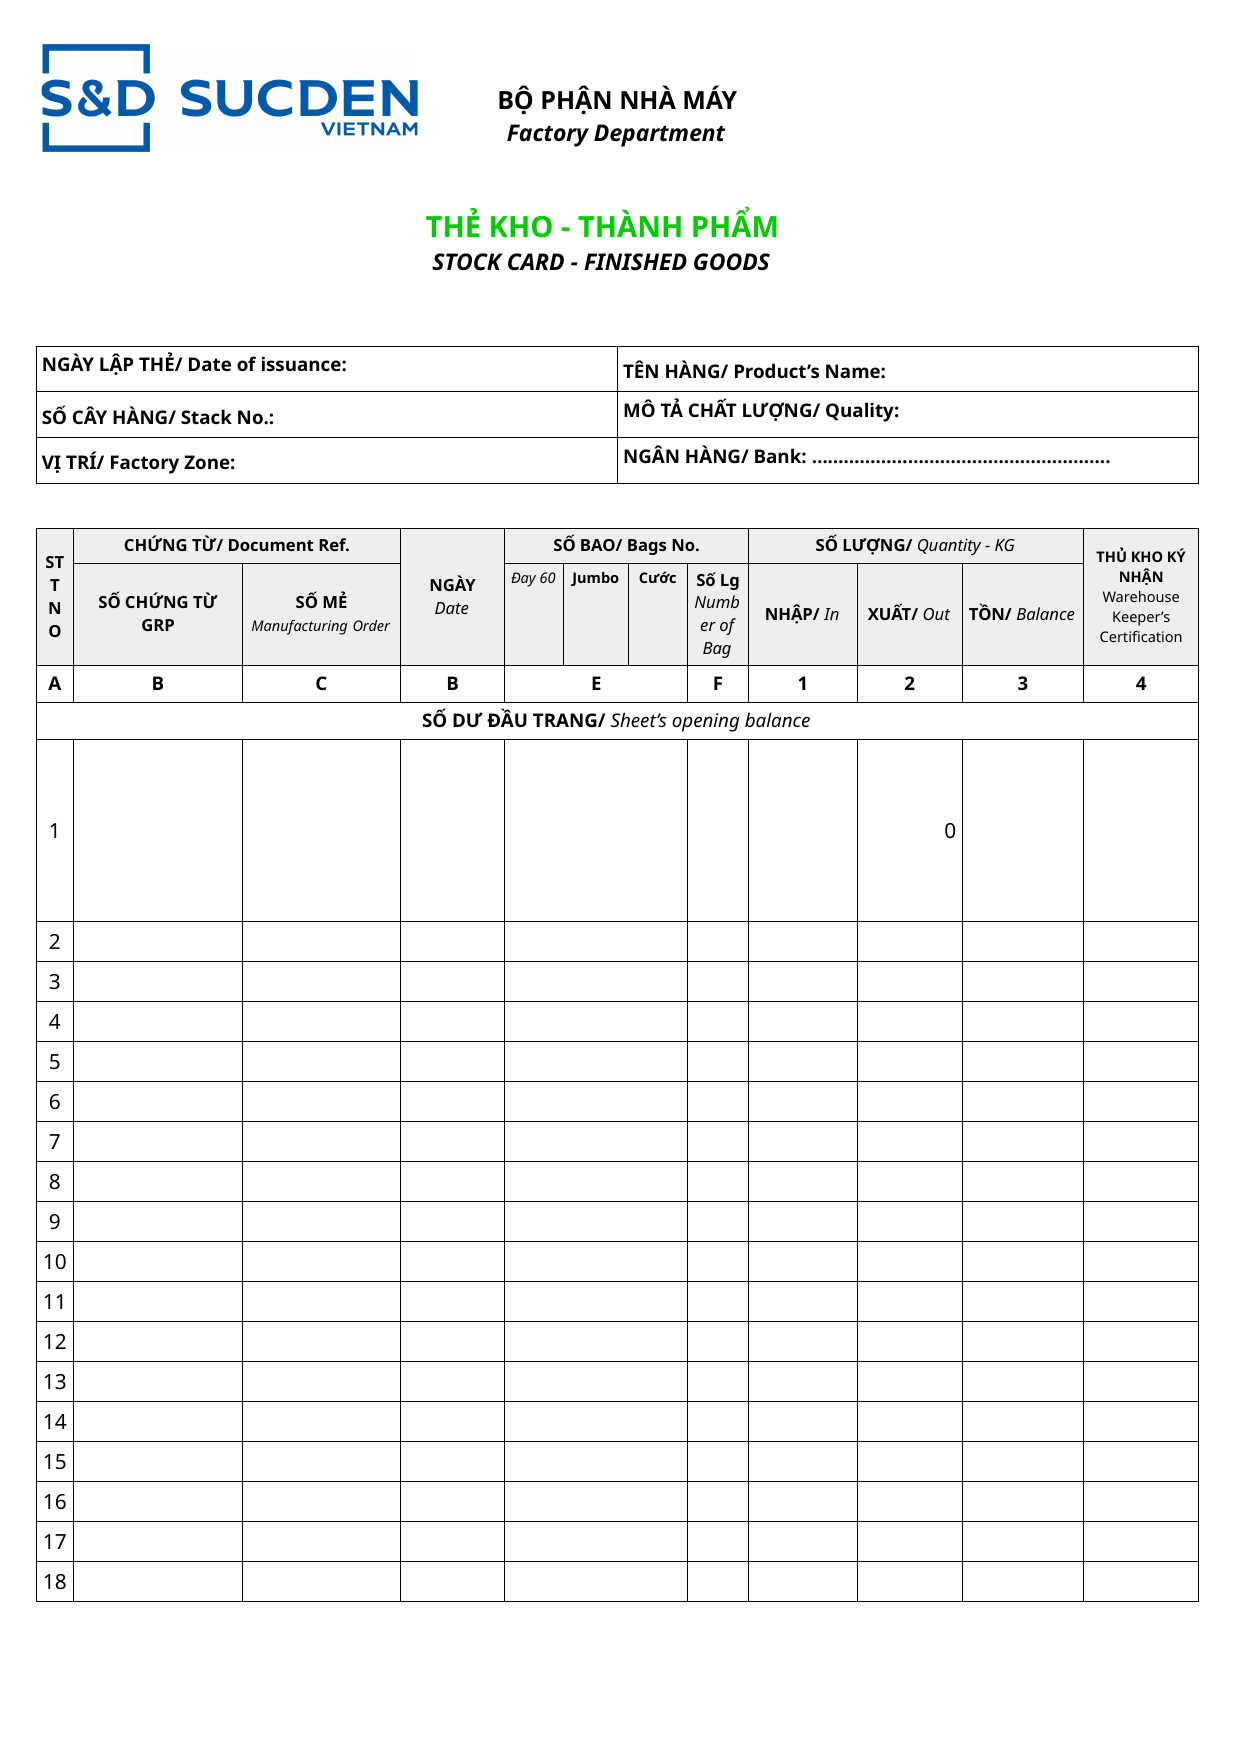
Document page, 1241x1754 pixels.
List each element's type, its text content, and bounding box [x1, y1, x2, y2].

table_header SỐ LƯỢNG/ Quantity - KG [749, 529, 1083, 562]
table_cell [858, 1362, 962, 1401]
table_cell [505, 1442, 687, 1481]
table_cell 16 [37, 1482, 73, 1521]
table_cell [1084, 1082, 1198, 1121]
table_cell [963, 1082, 1083, 1121]
table_cell [749, 1042, 857, 1081]
table_cell [858, 1322, 962, 1361]
table_cell [749, 1402, 857, 1441]
table_cell 13 [37, 1362, 73, 1401]
table_cell [505, 1562, 687, 1601]
table_header NGÀY LẬP THẺ/ Date of issuance: <get_datetime(o.date_done)> [37, 347, 617, 391]
table_cell 8 [37, 1162, 73, 1201]
table_cell [688, 1482, 748, 1521]
table_cell [401, 1362, 504, 1401]
table_cell [858, 962, 962, 1001]
table_cell <o.note> [878, 192, 1198, 317]
table_cell [963, 1402, 1083, 1441]
table_cell [243, 1562, 400, 1601]
table_cell [1084, 740, 1198, 921]
table_cell [401, 1522, 504, 1561]
table_cell [688, 922, 748, 961]
table_cell [749, 1362, 857, 1401]
table_cell [688, 1322, 748, 1361]
table_cell 17 [37, 1522, 73, 1561]
table_cell SỐ CHỨNG TỪ GRP [74, 564, 242, 665]
table_cell [74, 962, 242, 1001]
table_cell [1084, 1442, 1198, 1481]
table_cell [749, 1242, 857, 1281]
table_cell [858, 1002, 962, 1041]
table_cell [1084, 1162, 1198, 1201]
table_cell [401, 1162, 504, 1201]
table_cell [1084, 962, 1198, 1001]
table_cell [505, 1522, 687, 1561]
table_cell [749, 1522, 857, 1561]
table_cell [688, 1442, 748, 1481]
table_cell [1084, 1402, 1198, 1441]
table_cell SỐ MẺ Manufacturing Order [243, 564, 400, 665]
table_cell Jumbo [564, 564, 628, 665]
table_cell [688, 1522, 748, 1561]
table_cell [1084, 1122, 1198, 1161]
table_cell [1084, 922, 1198, 961]
table_cell 10 [37, 1242, 73, 1281]
table_header THỦ KHO KÝ NHẬN Warehouse Keeper’s Certification [1084, 529, 1198, 665]
table_cell [963, 1162, 1083, 1201]
table_cell [36, 192, 326, 317]
table_cell [243, 1202, 400, 1241]
table_cell [749, 1442, 857, 1481]
table_cell [401, 1282, 504, 1321]
table_cell MÔ TẢ CHẤT LƯỢNG/ Quality: [618, 392, 1198, 437]
table_cell [505, 962, 687, 1001]
table_cell [74, 1202, 242, 1241]
table_cell 9 [37, 1202, 73, 1241]
table_cell TỒN/ Balance [963, 564, 1083, 665]
table_cell NHẬP/ In [749, 564, 857, 665]
table_cell F [688, 666, 748, 702]
table_cell [858, 1162, 962, 1201]
table_cell 2 [858, 666, 962, 702]
table_header STT NO [37, 529, 73, 665]
table_cell [749, 1082, 857, 1121]
table_cell [505, 1122, 687, 1161]
table_cell E [505, 666, 687, 702]
table_cell [243, 1002, 400, 1041]
table_cell 18 [37, 1562, 73, 1601]
table_cell [505, 1082, 687, 1121]
table_cell [505, 1322, 687, 1361]
table_cell [963, 1522, 1083, 1561]
table_cell [243, 922, 400, 961]
table_cell [74, 922, 242, 961]
table_cell <formatLang(o.total_bag,0)> [688, 740, 748, 921]
table_cell [243, 1242, 400, 1281]
table_cell [401, 922, 504, 961]
table_cell [1084, 1522, 1198, 1561]
table_cell [401, 1202, 504, 1241]
table_header SỐ BAO/ Bags No. [505, 529, 748, 562]
table_cell <get_datetime(o.date_done)> [401, 740, 504, 921]
table_cell NGÂN HÀNG/ Bank: ……………………………………………….. [618, 438, 1198, 483]
table_cell [963, 922, 1083, 961]
table_cell [74, 1282, 242, 1321]
table_cell [401, 962, 504, 1001]
table_cell [243, 1362, 400, 1401]
table_cell [74, 1562, 242, 1601]
table_cell B [74, 666, 242, 702]
table_cell [749, 962, 857, 1001]
table_cell [401, 1482, 504, 1521]
table_cell [243, 1522, 400, 1561]
table_cell Cước [629, 564, 687, 665]
table_cell C [243, 666, 400, 702]
table_cell [505, 922, 687, 961]
table_cell [74, 1322, 242, 1361]
table_cell [401, 1042, 504, 1081]
table_cell [963, 1042, 1083, 1081]
table_cell [688, 1082, 748, 1121]
table_cell [858, 1282, 962, 1321]
table_cell [963, 1482, 1083, 1521]
table_cell [243, 1442, 400, 1481]
table_cell XUẤT/ Out [858, 564, 962, 665]
table_cell [74, 1442, 242, 1481]
table_cell <formatLang(o.total_qty,0)> [749, 740, 857, 921]
table_cell [74, 1082, 242, 1121]
table_cell [243, 1482, 400, 1521]
table_cell [749, 1282, 857, 1321]
table_cell 1 [37, 740, 73, 921]
table_cell VỊ TRÍ/ Factory Zone: <o.zone_id.name> [37, 438, 617, 483]
table_cell 14 [37, 1402, 73, 1441]
table_cell [963, 1362, 1083, 1401]
table_cell <o.production_id and o.production_id.name or ''> [243, 740, 400, 921]
table_cell [505, 1202, 687, 1241]
table_cell 2 [37, 922, 73, 961]
table_cell 4 [37, 1002, 73, 1041]
table_cell [74, 1402, 242, 1441]
table_cell [858, 1082, 962, 1121]
table_cell [963, 1562, 1083, 1601]
table_cell [74, 1002, 242, 1041]
table_cell [749, 1162, 857, 1201]
table_cell 6 [37, 1082, 73, 1121]
table_cell 5 [37, 1042, 73, 1081]
table_cell [1084, 1562, 1198, 1601]
table_cell <formatLang(o.total_qty,0)> [963, 740, 1083, 921]
table_cell 3 [963, 666, 1083, 702]
picture [41, 44, 418, 152]
table_cell [505, 1482, 687, 1521]
table_cell [963, 1442, 1083, 1481]
table_cell 7 [37, 1122, 73, 1161]
table_cell Đay 60 [505, 564, 563, 665]
table_cell SỐ DƯ ĐẦU TRANG/ Sheet’s opening balance [37, 703, 1198, 739]
table_cell [74, 1162, 242, 1201]
table_cell [1084, 1482, 1198, 1521]
table_cell 0 [858, 740, 962, 921]
table_cell [401, 1082, 504, 1121]
table_cell [688, 1282, 748, 1321]
table_cell [243, 1162, 400, 1201]
table_cell [749, 1002, 857, 1041]
table_cell [749, 1122, 857, 1161]
table_cell [963, 962, 1083, 1001]
table_cell [963, 1202, 1083, 1241]
table_cell [1084, 1322, 1198, 1361]
table_cell [749, 1562, 857, 1601]
table_cell [858, 1482, 962, 1521]
table_cell [401, 1322, 504, 1361]
table_cell [688, 962, 748, 1001]
table_header [811, 39, 1198, 192]
table_cell [74, 1242, 242, 1281]
table_cell [505, 1162, 687, 1201]
table_cell [749, 1202, 857, 1241]
table_cell [243, 1082, 400, 1121]
table_cell [401, 1122, 504, 1161]
table_cell [858, 1562, 962, 1601]
table_cell [688, 1002, 748, 1041]
table_cell 15 [37, 1442, 73, 1481]
table_cell 3 [37, 962, 73, 1001]
table_cell [505, 1402, 687, 1441]
table_cell [1084, 1002, 1198, 1041]
table_cell [401, 1442, 504, 1481]
table_cell [858, 1442, 962, 1481]
table_cell [688, 1242, 748, 1281]
table_cell [401, 1562, 504, 1601]
table_cell [74, 1042, 242, 1081]
table_cell [243, 962, 400, 1001]
table_cell [243, 1042, 400, 1081]
table_cell [74, 1122, 242, 1161]
table_cell [963, 1282, 1083, 1321]
table_cell [401, 1002, 504, 1041]
table_cell [688, 1202, 748, 1241]
table_cell [858, 1402, 962, 1441]
table_cell SỐ CÂY HÀNG/ Stack No.: <o.lot_id.name> [37, 392, 617, 437]
table_cell [243, 1402, 400, 1441]
table_cell [963, 1242, 1083, 1281]
table_cell [688, 1562, 748, 1601]
table_cell [74, 1522, 242, 1561]
table_cell [1084, 1202, 1198, 1241]
table_header BỘ PHẬN NHÀ MÁY Factory Department [424, 39, 811, 192]
table_header NGÀY Date [401, 529, 504, 665]
table_cell [963, 1122, 1083, 1161]
table_cell [749, 922, 857, 961]
table_header CHỨNG TỪ/ Document Ref. [74, 529, 400, 562]
table_cell [688, 1042, 748, 1081]
table_cell THẺ KHO - THÀNH PHẨM STOCK CARD - FINISHED GOODS [326, 192, 878, 317]
table_cell [688, 1362, 748, 1401]
table_cell [1084, 1242, 1198, 1281]
table_cell A [37, 666, 73, 702]
table_cell [505, 1362, 687, 1401]
table_cell [858, 1202, 962, 1241]
table_cell [401, 1242, 504, 1281]
table_cell Số Lg Number of Bag [688, 564, 748, 665]
table_cell [243, 1322, 400, 1361]
table_cell [858, 1242, 962, 1281]
table_cell 1 [749, 666, 857, 702]
table_cell [858, 1042, 962, 1081]
table_cell [688, 1162, 748, 1201]
table_cell [505, 1002, 687, 1041]
table_cell [243, 1282, 400, 1321]
table_cell 11 [37, 1282, 73, 1321]
table_cell [505, 1042, 687, 1081]
table_header TÊN HÀNG/ Product’s Name: <o.product_id.default_code> [618, 347, 1198, 391]
table_cell [963, 1002, 1083, 1041]
table_cell [688, 1402, 748, 1441]
table_cell [858, 1122, 962, 1161]
table_cell <o.name> [74, 740, 242, 921]
table_cell [749, 1482, 857, 1521]
table_header [36, 39, 423, 192]
table_cell [1084, 1362, 1198, 1401]
table_cell [505, 1282, 687, 1321]
table_cell 12 [37, 1322, 73, 1361]
table_cell [858, 922, 962, 961]
table_cell [74, 1482, 242, 1521]
table_cell [1084, 1282, 1198, 1321]
table_cell [749, 1322, 857, 1361]
table_cell [401, 1402, 504, 1441]
table_cell [688, 1122, 748, 1161]
table_cell B [401, 666, 504, 702]
table_cell [243, 1122, 400, 1161]
table_cell <o.packing_id.name> [505, 740, 687, 921]
table_cell [505, 1242, 687, 1281]
table_cell [74, 1362, 242, 1401]
table_cell [1084, 1042, 1198, 1081]
table_cell [963, 1322, 1083, 1361]
table_cell [858, 1522, 962, 1561]
table_cell 4 [1084, 666, 1198, 702]
